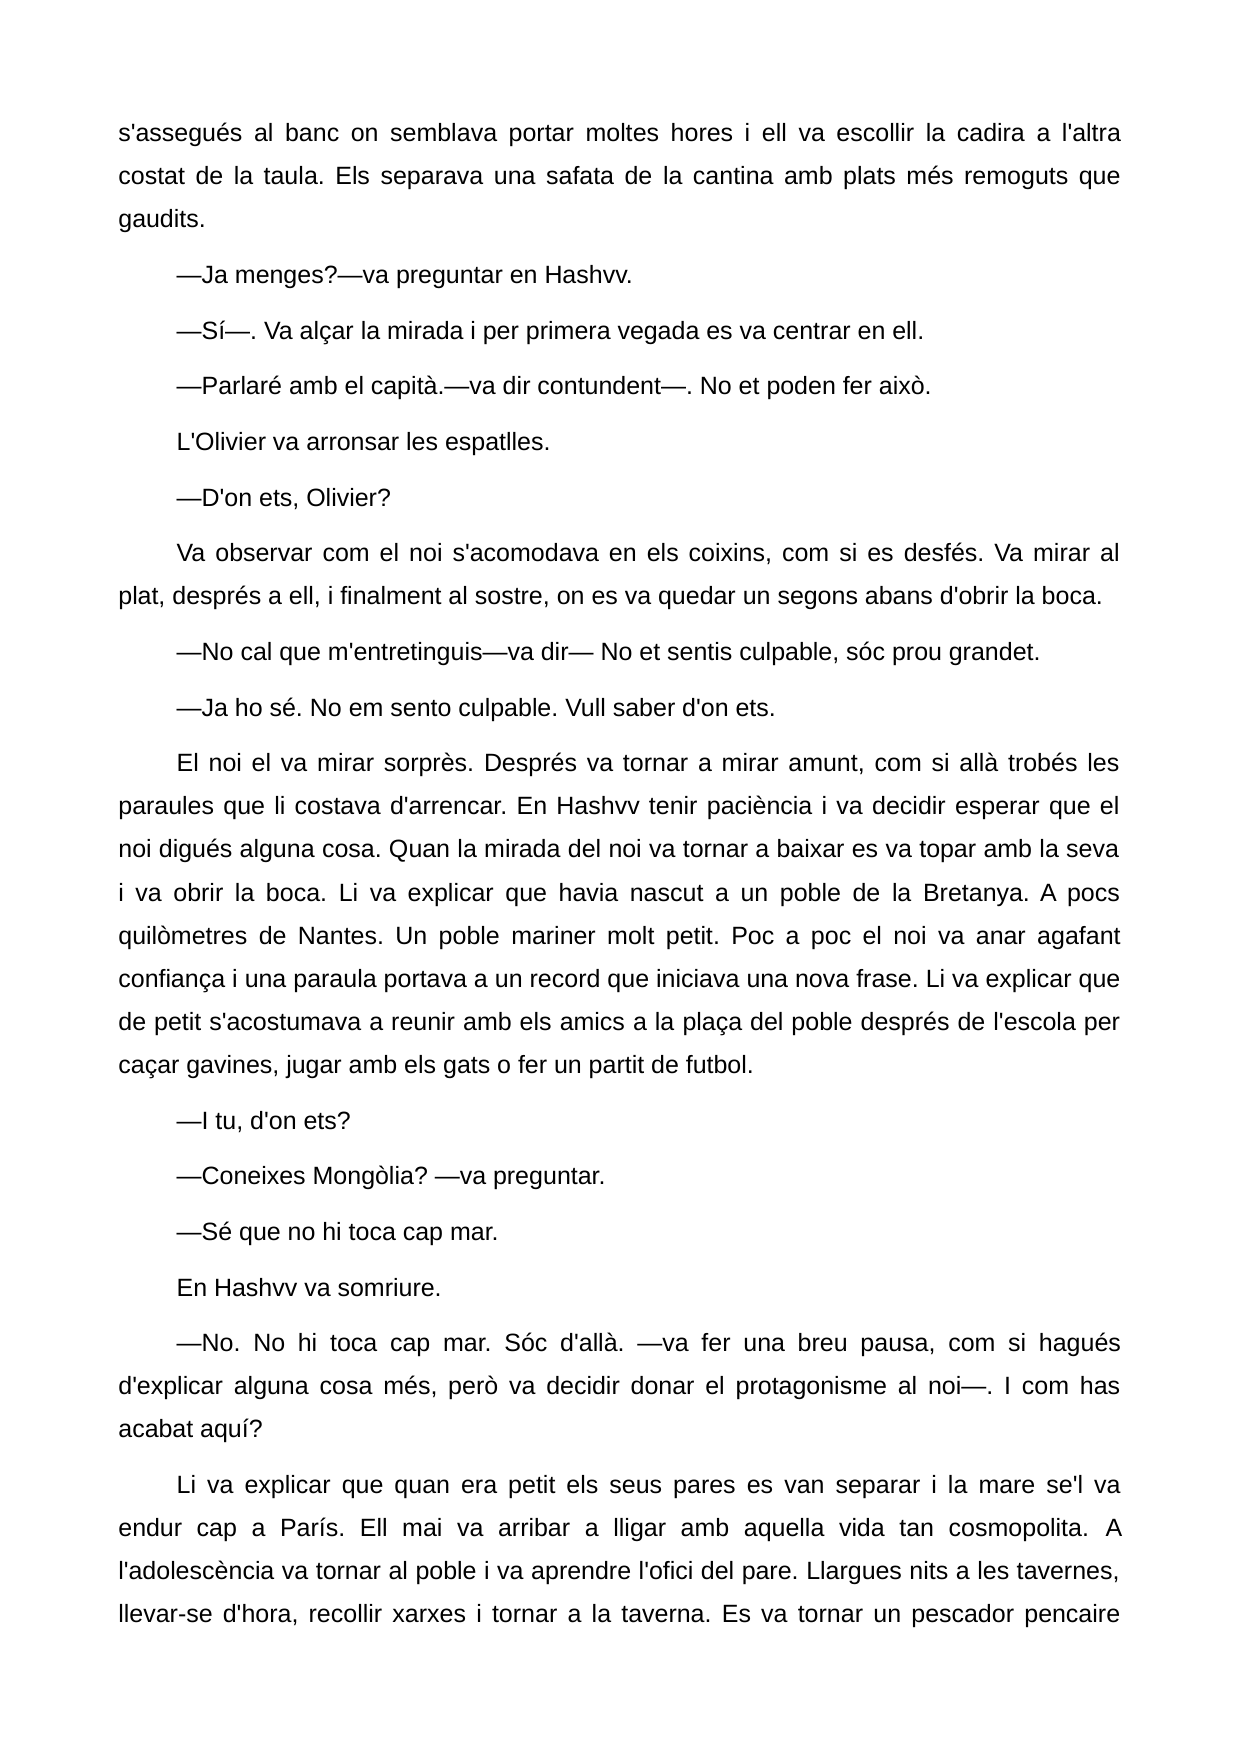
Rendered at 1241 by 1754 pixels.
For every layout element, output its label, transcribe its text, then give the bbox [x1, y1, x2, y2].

text —Ja ho sé. No em sento culpable. Vull saber d'on ets. [118, 692, 1122, 721]
text —Sí—. Va alçar la mirada i per primera vegada es va centrar en ell. [118, 316, 1122, 344]
text —Coneixes Mongòlia? —va preguntar. [118, 1161, 1122, 1190]
text L'Olivier va arronsar les espatlles. [118, 427, 1122, 456]
text —Sé que no hi toca cap mar. [118, 1217, 1122, 1246]
text s'assegués al banc on semblava portar moltes hores i ell va escollir la cadira a l'altra costat de la taula. Els separava una safata de la cantina amb plats més remoguts que gaudits. [118, 118, 1122, 233]
text —No. No hi toca cap mar. Sóc d'allà. —va fer una breu pausa, com si hagués d'explicar alguna cosa més, però va decidir donar el protagonisme al noi—. I com has acabat aquí? [118, 1328, 1122, 1443]
text Va observar com el noi s'acomodava en els coixins, com si es desfés. Va mirar al plat, després a ell, i finalment al sostre, on es va quedar un segons abans d'obrir la boca. [118, 538, 1122, 610]
text El noi el va mirar sorprès. Després va tornar a mirar amunt, com si allà trobés les paraules que li costava d'arrencar. En Hashvv tenir paciència i va decidir esperar que el noi digués alguna cosa. Quan la mirada del noi va tornar a baixar es va topar amb la seva i va obrir la boca. Li va explicar que havia nascut a un poble de la Bretanya. A pocs quilòmetres de Nantes. Un poble mariner molt petit. Poc a poc el noi va anar agafant confiança i una paraula portava a un record que iniciava una nova frase. Li va explicar que de petit s'acostumava a reunir amb els amics a la plaça del poble després de l'escola per caçar gavines, jugar amb els gats o fer un partit de futbol. [118, 748, 1122, 1079]
text —No cal que m'entretinguis—va dir— No et sentis culpable, sóc prou grandet. [118, 637, 1122, 666]
text En Hashvv va somriure. [118, 1272, 1122, 1301]
text Li va explicar que quan era petit els seus pares es van separar i la mare se'l va endur cap a París. Ell mai va arribar a lligar amb aquella vida tan cosmopolita. A l'adolescència va tornar al poble i va aprendre l'ofici del pare. Llargues nits a les tavernes, llevar-se d'hora, recollir xarxes i tornar a la taverna. Es va tornar un pescador pencaire [118, 1470, 1122, 1628]
text —I tu, d'on ets? [118, 1106, 1122, 1134]
text —Ja menges?—va preguntar en Hashvv. [118, 260, 1122, 289]
text —Parlaré amb el capità.—va dir contundent—. No et poden fer això. [118, 371, 1122, 400]
text —D'on ets, Olivier? [118, 482, 1122, 511]
